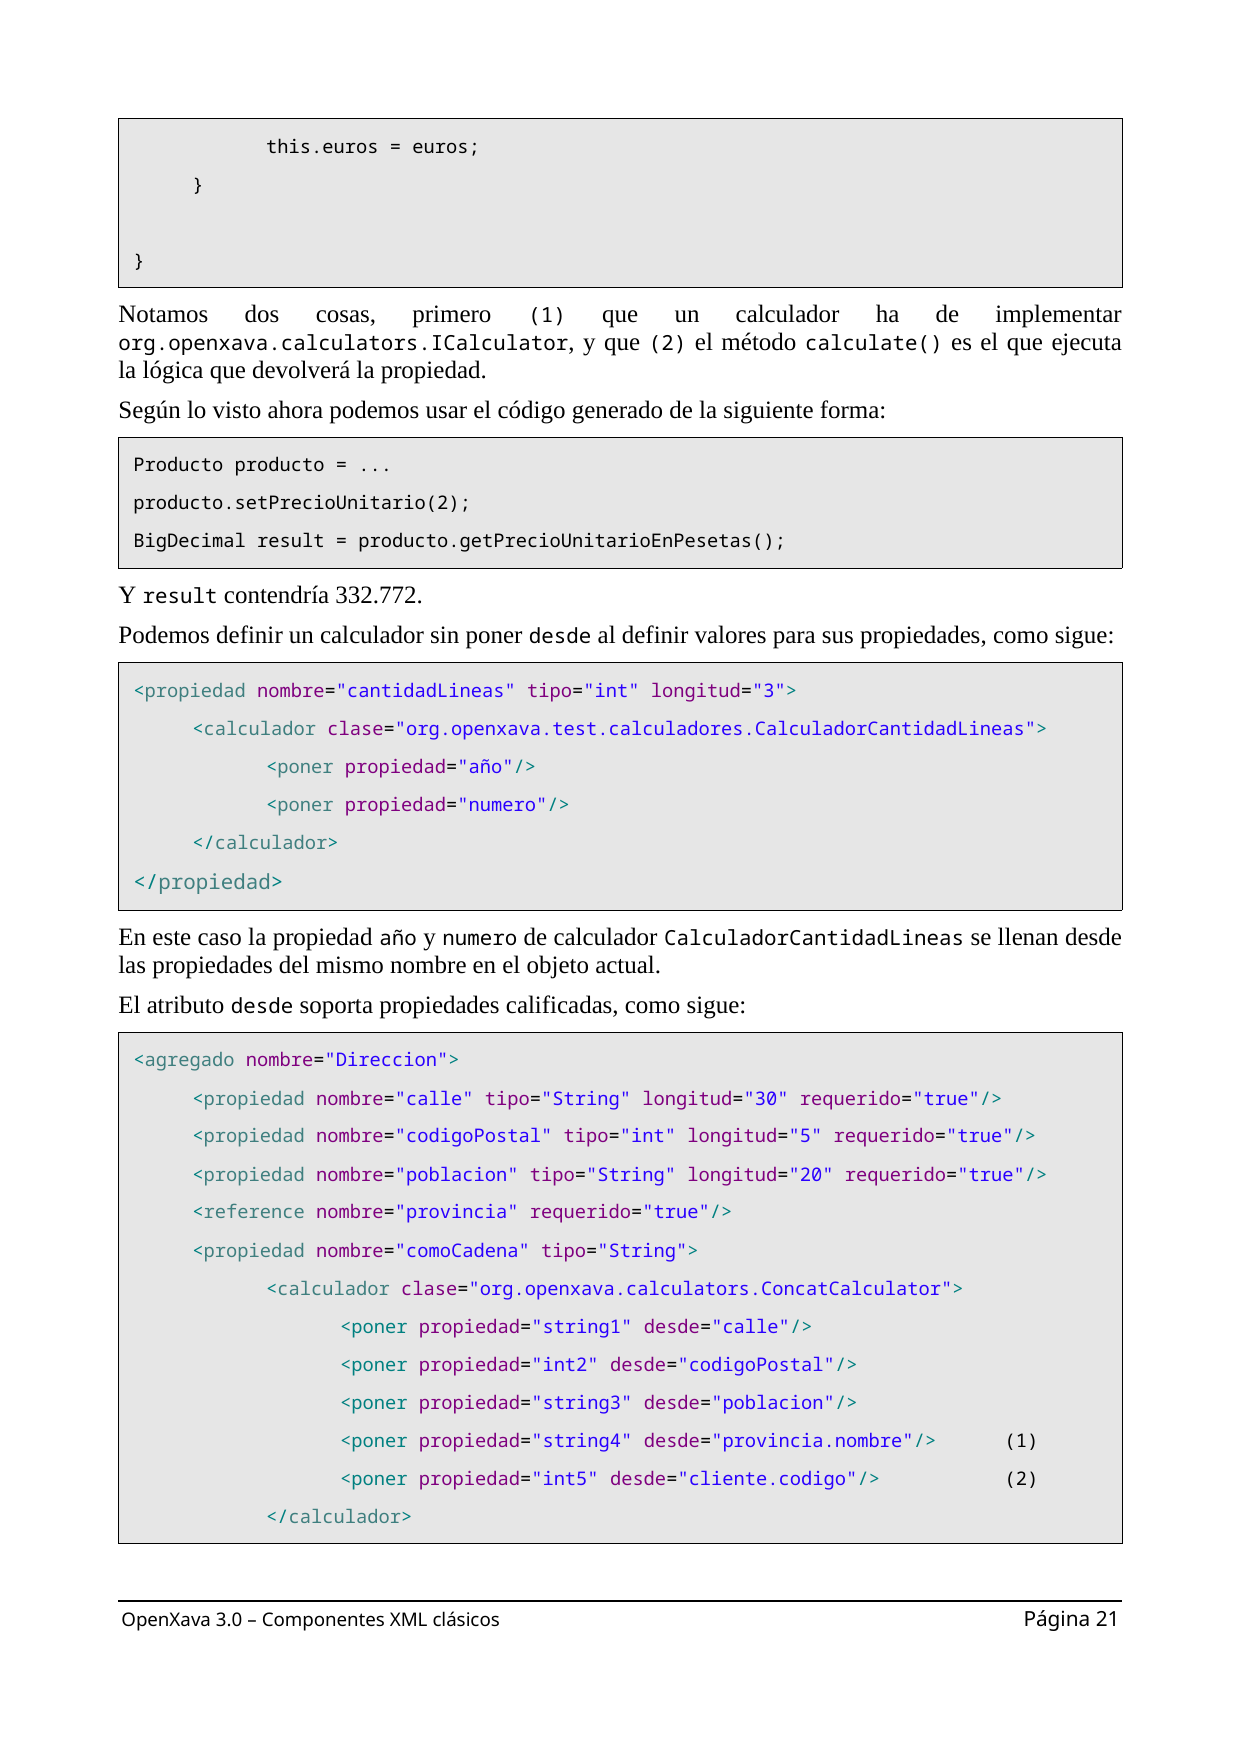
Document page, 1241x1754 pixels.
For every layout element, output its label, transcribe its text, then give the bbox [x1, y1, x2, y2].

text </propiedad> [119, 852, 1122, 910]
text </calculador> [119, 814, 1122, 852]
text Notamos dos cosas, primero (1) que un calculador ha de implementar org.openxava.calculators.ICalculator, y que (2) el método calculate() es el que ejecuta la lógica que devolverá la propiedad. [118, 300, 1122, 384]
text <calculador clase="org.openxava.calculators.ConcatCalculator"> [119, 1260, 1122, 1298]
text <propiedad nombre="comoCadena" tipo="String"> [119, 1222, 1122, 1260]
text BigDecimal result = producto.getPrecioUnitarioEnPesetas(); [119, 513, 1122, 568]
text <calculador clase="org.openxava.test.calculadores.CalculadorCantidadLineas"> [119, 700, 1122, 738]
text <propiedad nombre="poblacion" tipo="String" longitud="20" requerido="true"/> [119, 1146, 1122, 1184]
text En este caso la propiedad año y numero de calculador CalculadorCantidadLineas se llenan desde las propiedades del mismo nombre en el objeto actual. [118, 923, 1122, 979]
text <poner propiedad="numero"/> [119, 776, 1122, 814]
text <propiedad nombre="cantidadLineas" tipo="int" longitud="3"> [119, 663, 1122, 700]
text } [119, 232, 1122, 287]
text } [119, 156, 1122, 194]
text Podemos definir un calculador sin poner desde al definir valores para sus propiedades, como sigue: [118, 621, 1122, 650]
text <poner propiedad="int2" desde="codigoPostal"/> [119, 1336, 1122, 1374]
text <propiedad nombre="codigoPostal" tipo="int" longitud="5" requerido="true"/> [119, 1108, 1122, 1146]
text El atributo desde soporta propiedades calificadas, como sigue: [118, 991, 1122, 1019]
text Producto producto = ... [119, 438, 1122, 475]
text <agregado nombre="Direccion"> [119, 1033, 1122, 1070]
text <reference nombre="provincia" requerido="true"/> [119, 1184, 1122, 1222]
text <propiedad nombre="calle" tipo="String" longitud="30" requerido="true"/> [119, 1070, 1122, 1108]
text </calculador> [119, 1488, 1122, 1543]
text <poner propiedad="int5" desde="cliente.codigo"/> (2) [119, 1450, 1122, 1488]
text Y result contendría 332.772. [118, 581, 1122, 609]
text <poner propiedad="string4" desde="provincia.nombre"/> (1) [119, 1412, 1122, 1450]
text this.euros = euros; [119, 119, 1122, 156]
text <poner propiedad="string3" desde="poblacion"/> [119, 1374, 1122, 1412]
text <poner propiedad="año"/> [119, 738, 1122, 776]
text <poner propiedad="string1" desde="calle"/> [119, 1298, 1122, 1336]
text producto.setPrecioUnitario(2); [119, 475, 1122, 513]
text Según lo visto ahora podemos usar el código generado de la siguiente forma: [118, 397, 1122, 424]
